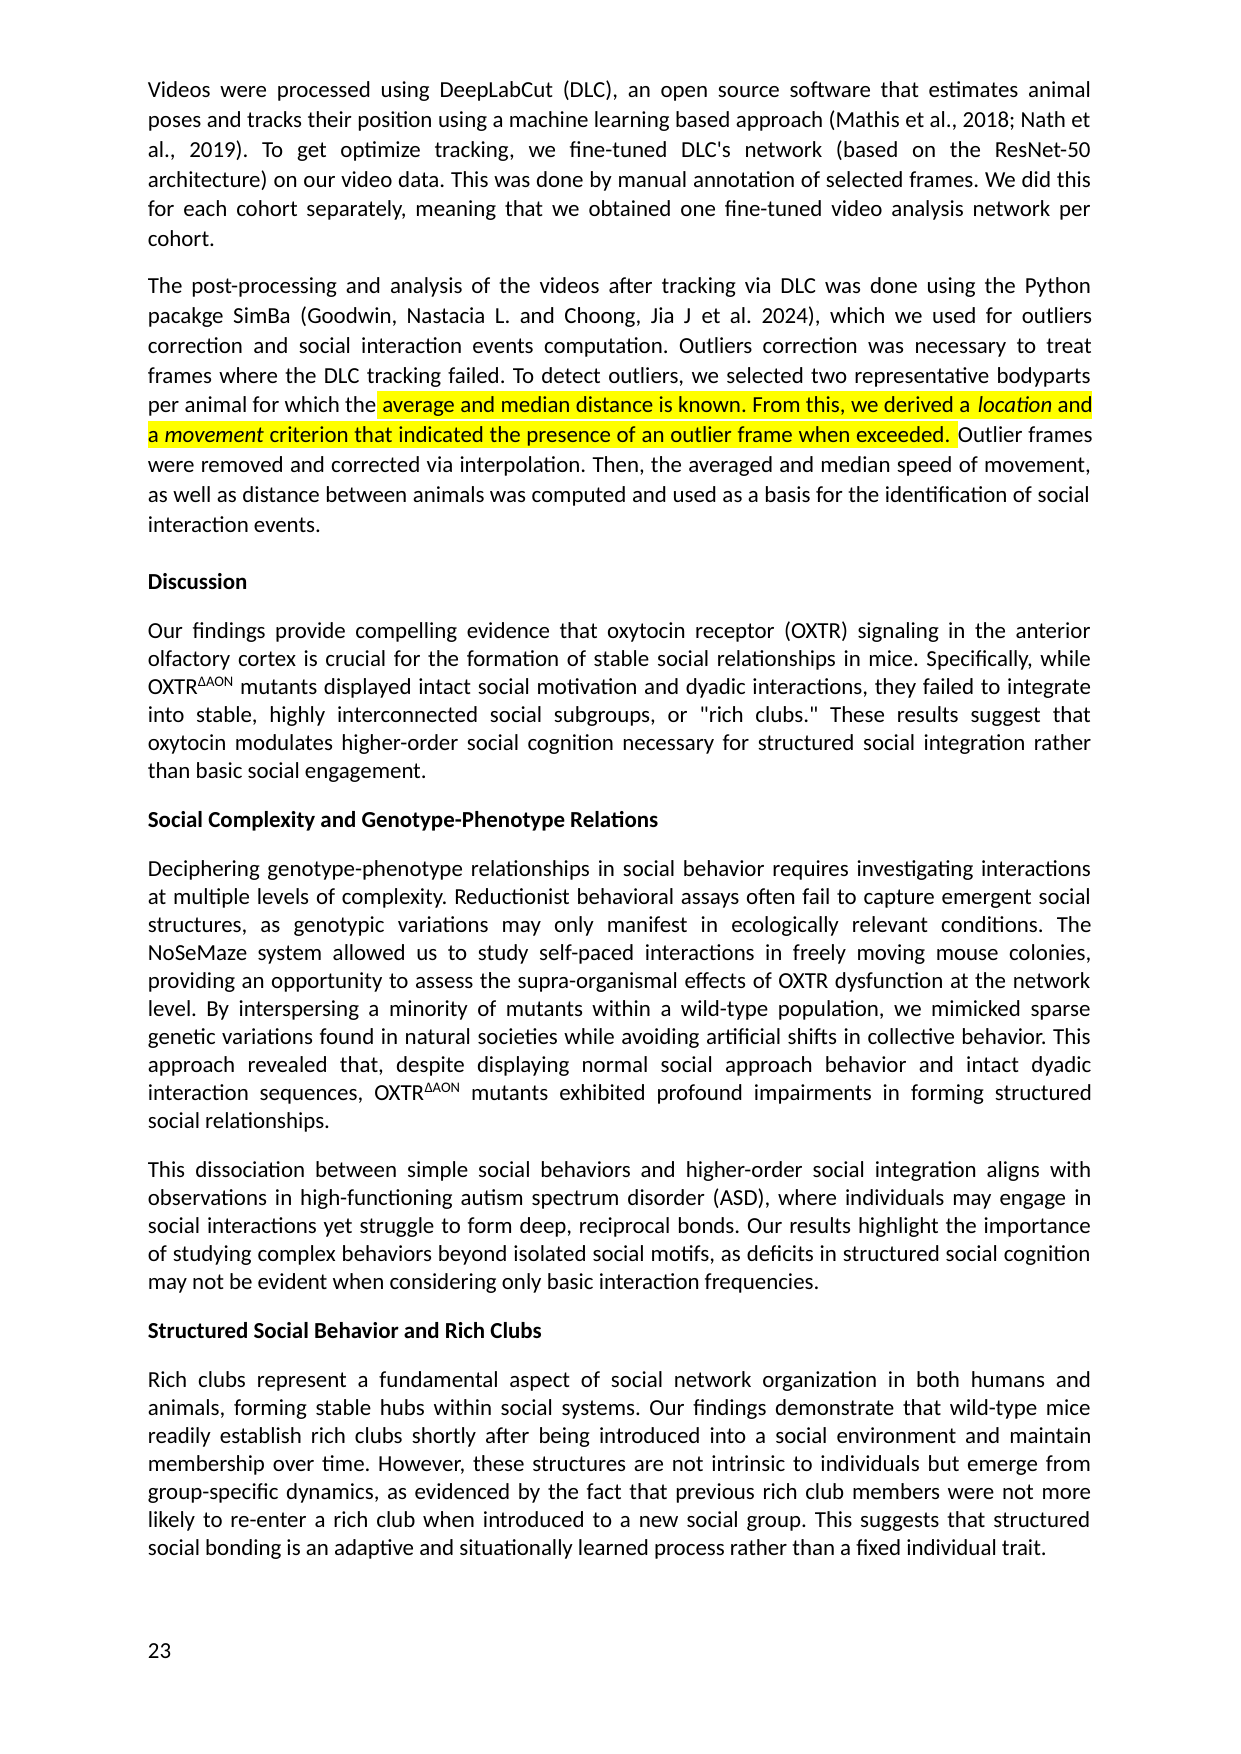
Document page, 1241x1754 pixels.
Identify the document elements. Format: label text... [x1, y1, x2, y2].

list The post-processing and analysis of the videos after tracking via DLC was done using the Python pacakge SimBa (Goodwin, Nastacia L. and Choong, Jia J et al. 2024), which we used for outliers correction and social interaction events computation. Outliers correction was necessary to treat frames where the DLC tracking failed. To detect outliers, we selected two representative bodyparts per animal for which the average and median distance is known. From this, we derived a location and a movement criterion that indicated the presence of an outlier frame when exceeded. Outlier frames were removed and corrected via interpolation. Then, the averaged and median speed of movement, as well as distance between animals was computed and used as a basis for the identification of social interaction events. [148, 271, 1093, 538]
text Our findings provide compelling evidence that oxytocin receptor (OXTR) signaling in the anterior olfactory cortex is crucial for the formation of stable social relationships in mice. Specifically, while OXTRΔAON mutants displayed intact social motivation and dyadic interactions, they failed to integrate into stable, highly interconnected social subgroups, or "rich clubs." These results suggest that oxytocin modulates higher-order social cognition necessary for structured social integration rather than basic social engagement. [148, 616, 1093, 784]
list Videos were processed using DeepLabCut (DLC), an open source software that estimates animal poses and tracks their position using a machine learning based approach (Mathis et al., 2018; Nath et al., 2019). To get optimize tracking, we fine-tuned DLC's network (based on the ResNet-50 architecture) on our video data. This was done by manual annotation of selected frames. We did this for each cohort separately, meaning that we obtained one fine-tuned video analysis network per cohort. [148, 75, 1093, 252]
text Discussion [148, 567, 1093, 595]
text This dissociation between simple social behaviors and higher-order social integration aligns with observations in high-functioning autism spectrum disorder (ASD), where individuals may engage in social interactions yet struggle to form deep, reciprocal bonds. Our results highlight the importance of studying complex behaviors beyond isolated social motifs, as deficits in structured social cognition may not be evident when considering only basic interaction frequencies. [148, 1155, 1093, 1295]
subtitle Structured Social Behavior and Rich Clubs [148, 1316, 1093, 1344]
subtitle Social Complexity and Genotype-Phenotype Relations [148, 805, 1093, 833]
text Rich clubs represent a fundamental aspect of social network organization in both humans and animals, forming stable hubs within social systems. Our findings demonstrate that wild-type mice readily establish rich clubs shortly after being introduced into a social environment and maintain membership over time. However, these structures are not intrinsic to individuals but emerge from group-specific dynamics, as evidenced by the fact that previous rich club members were not more likely to re-enter a rich club when introduced to a new social group. This suggests that structured social bonding is an adaptive and situationally learned process rather than a fixed individual trait. [148, 1365, 1093, 1561]
text Deciphering genotype-phenotype relationships in social behavior requires investigating interactions at multiple levels of complexity. Reductionist behavioral assays often fail to capture emergent social structures, as genotypic variations may only manifest in ecologically relevant conditions. The NoSeMaze system allowed us to study self-paced interactions in freely moving mouse colonies, providing an opportunity to assess the supra-organismal effects of OXTR dysfunction at the network level. By interspersing a minority of mutants within a wild-type population, we mimicked sparse genetic variations found in natural societies while avoiding artificial shifts in collective behavior. This approach revealed that, despite displaying normal social approach behavior and intact dyadic interaction sequences, OXTRΔAON mutants exhibited profound impairments in forming structured social relationships. [148, 854, 1093, 1134]
